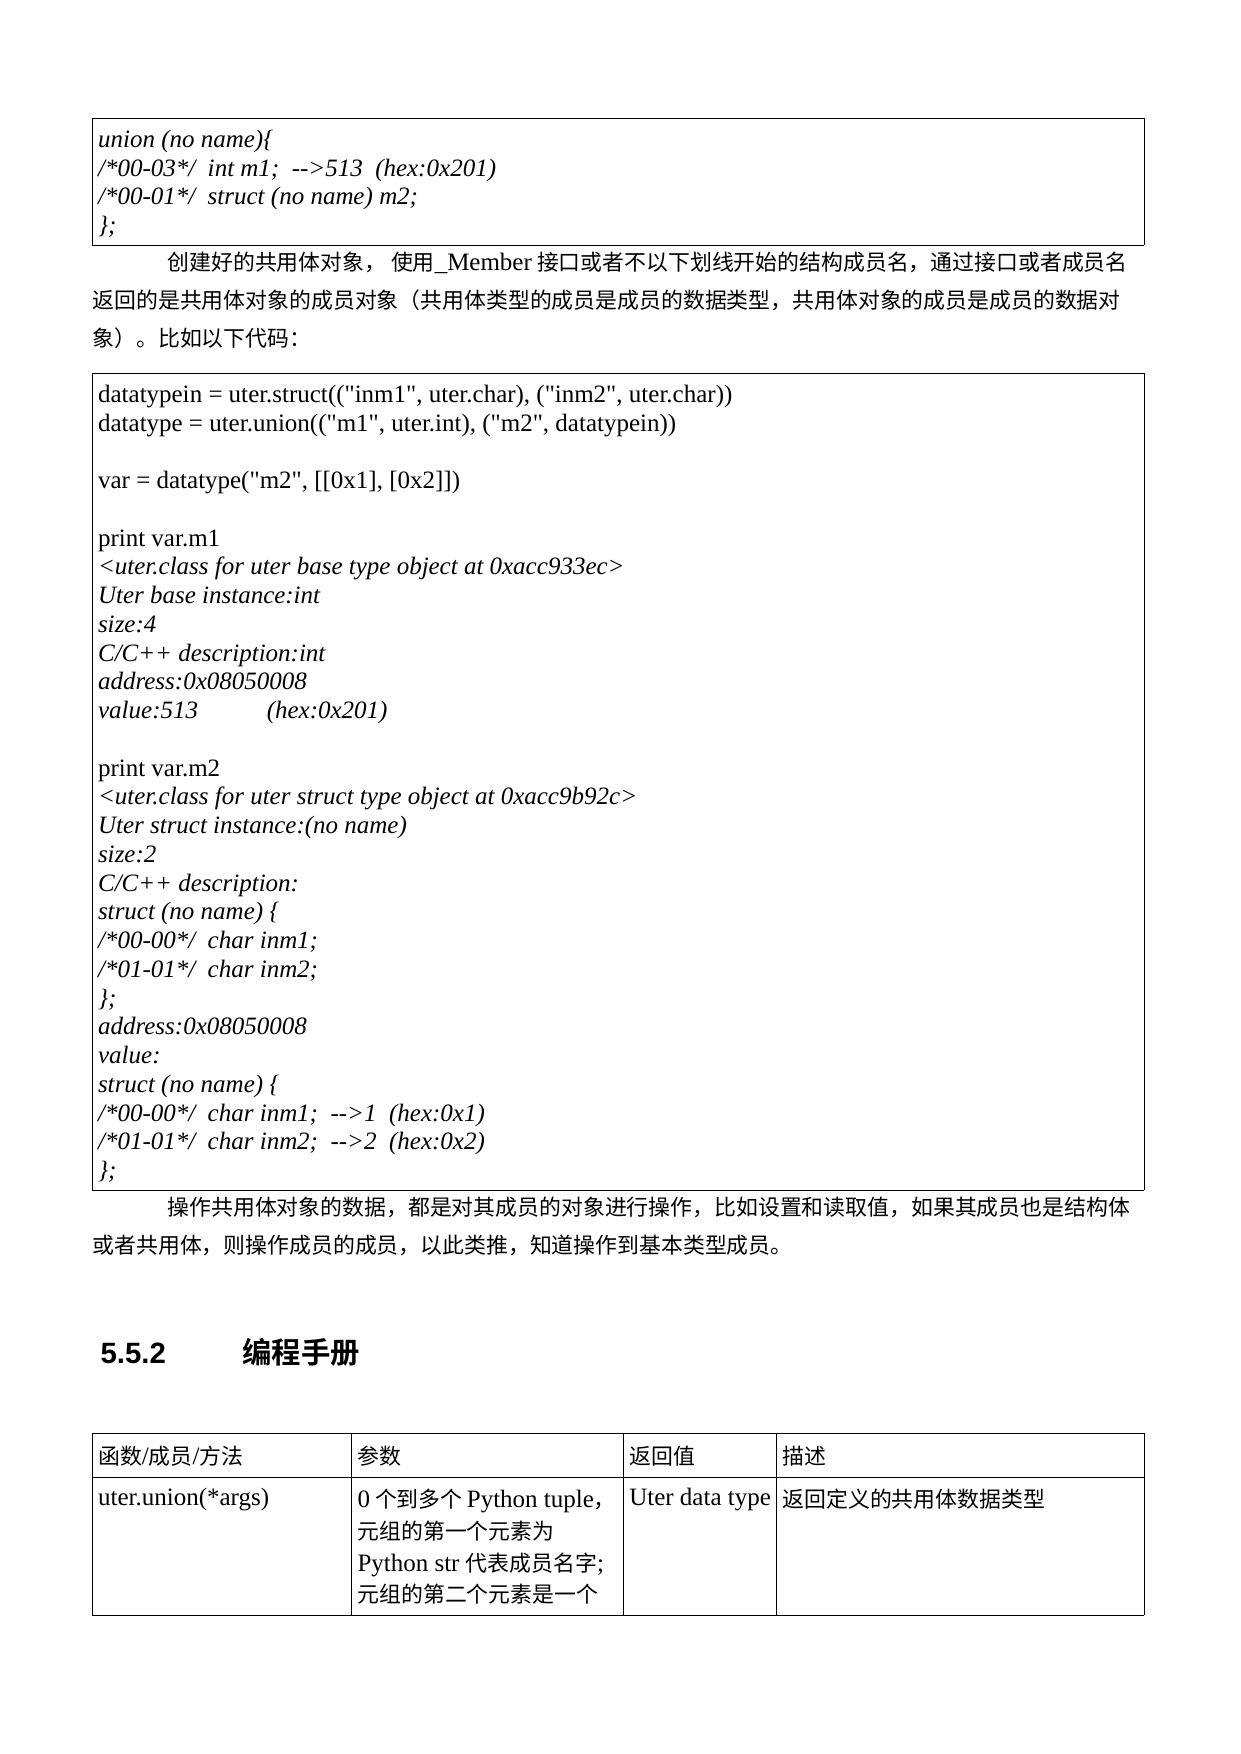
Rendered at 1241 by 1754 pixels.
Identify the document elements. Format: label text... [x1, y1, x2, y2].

table_cell 返回定义的共用体数据类型 [777, 1478, 1144, 1615]
table_header 返回值 [624, 1434, 776, 1477]
table_cell 0个到多个Python tuple，元组的第一个元素为Python str 代表成员名字;元组的第二个元素是一个 [352, 1478, 623, 1615]
table_header 函数/成员/方法 [93, 1434, 351, 1477]
table_cell uter.union(*args) [93, 1478, 351, 1615]
table_cell Uter data type [624, 1478, 776, 1615]
text 操作共用体对象的数据，都是对其成员的对象进行操作，比如设置和读取值，如果其成员也是结构体或者共用体，则操作成员的成员，以此类推，知道操作到基本类型成员。 [92, 1191, 1144, 1259]
table_header union (no name){ /*00-03*/ int m1; -->513 (hex:0x201) /*00-01*/ struct (no name) m2; }; [93, 119, 1144, 245]
text 创建好的共用体对象， 使用_Member接口或者不以下划线开始的结构成员名，通过接口或者成员名返回的是共用体对象的成员对象（共用体类型的成员是成员的数据类型，共用体对象的成员是成员的数据对象）。比如以下代码： [92, 246, 1144, 352]
subtitle 编程手册 [92, 1329, 1144, 1372]
table_header 参数 [352, 1434, 623, 1477]
table_header 描述 [777, 1434, 1144, 1477]
table_header datatypein = uter.struct(("inm1", uter.char), ("inm2", uter.char)) datatype = uter.union(("m1", uter.int), ("m2", datatypein)) var = datatype("m2", [[0x1], [0x2]]) print var.m1 <uter.class for uter base type object at 0xacc933ec> Uter base instance:int size:4 C/C++ description:int address:0x08050008 value:513 (hex:0x201) print var.m2 <uter.class for uter struct type object at 0xacc9b92c> Uter struct instance:(no name) size:2 C/C++ description: struct (no name) { /*00-00*/ char inm1; /*01-01*/ char inm2; }; address:0x08050008 value: struct (no name) { /*00-00*/ char inm1; -->1 (hex:0x1) /*01-01*/ char inm2; -->2 (hex:0x2) }; [93, 374, 1144, 1190]
